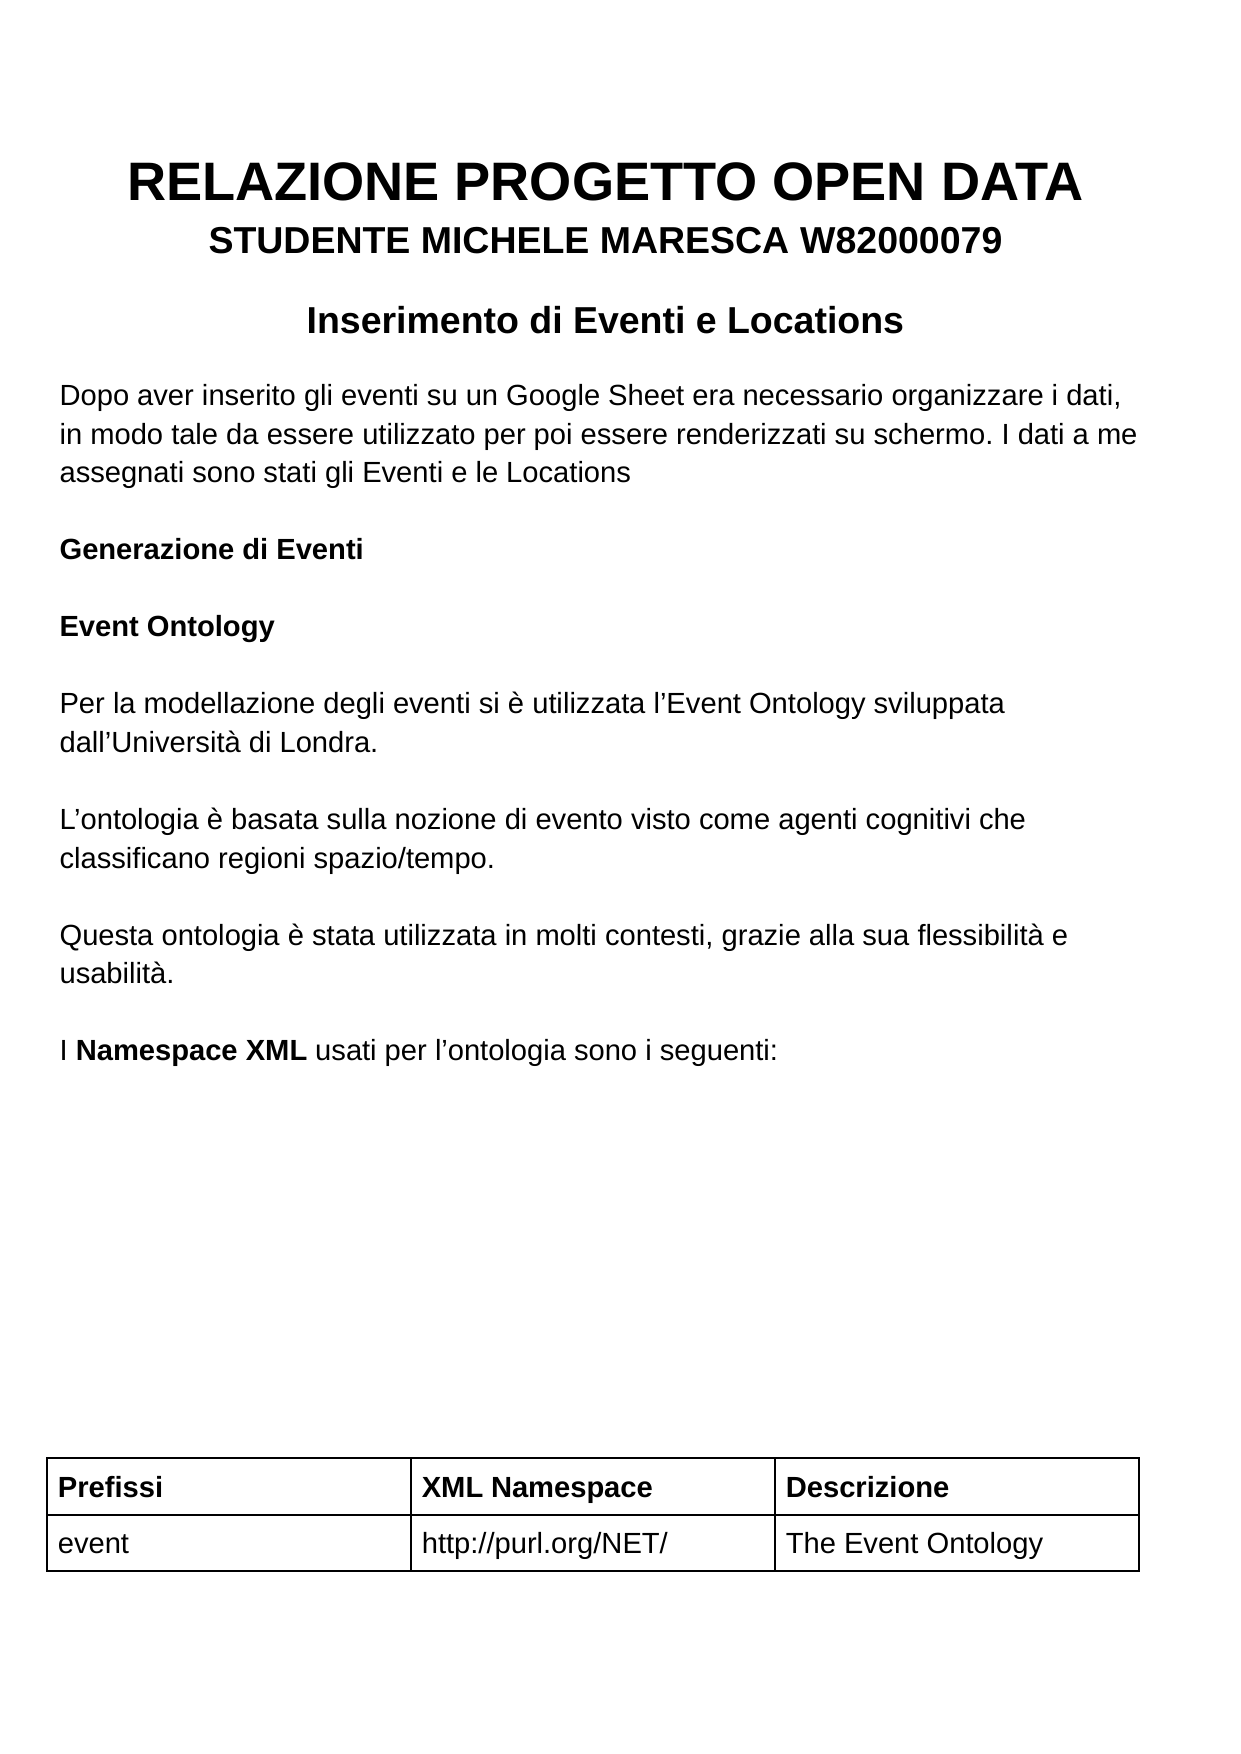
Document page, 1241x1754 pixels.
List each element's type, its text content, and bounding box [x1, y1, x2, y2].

table_cell The Event Ontology [776, 1516, 1138, 1570]
table_header Descrizione [776, 1459, 1138, 1514]
text Per la modellazione degli eventi si è utilizzata l’Event Ontology sviluppata dall’Università di Londra. [59, 686, 1151, 758]
table_header Prefissi [48, 1459, 410, 1514]
text L’ontologia è basata sulla nozione di evento visto come agenti cognitivi che classificano regioni spazio/tempo. [59, 802, 1151, 874]
table_cell event [48, 1516, 410, 1570]
table_header XML Namespace [412, 1459, 774, 1514]
text Inserimento di Eventi e Locations [59, 298, 1151, 341]
text Dopo aver inserito gli eventi su un Google Sheet era necessario organizzare i dati, in modo tale da essere utilizzato per poi essere renderizzati su schermo. I dati a me assegnati sono stati gli Eventi e le Locations Generazione di Eventi [59, 378, 1151, 566]
text Questa ontologia è stata utilizzata in molti contesti, grazie alla sua flessibilità e usabilità. [59, 918, 1151, 990]
text Event Ontology [59, 609, 1151, 643]
text I Namespace XML usati per l’ontologia sono i seguenti: [59, 1033, 1151, 1105]
table_cell http://purl.org/NET/ [412, 1516, 774, 1570]
text STUDENTE MICHELE MARESCA W82000079 [59, 218, 1151, 262]
title RELAZIONE PROGETTO OPEN DATA [59, 150, 1151, 212]
